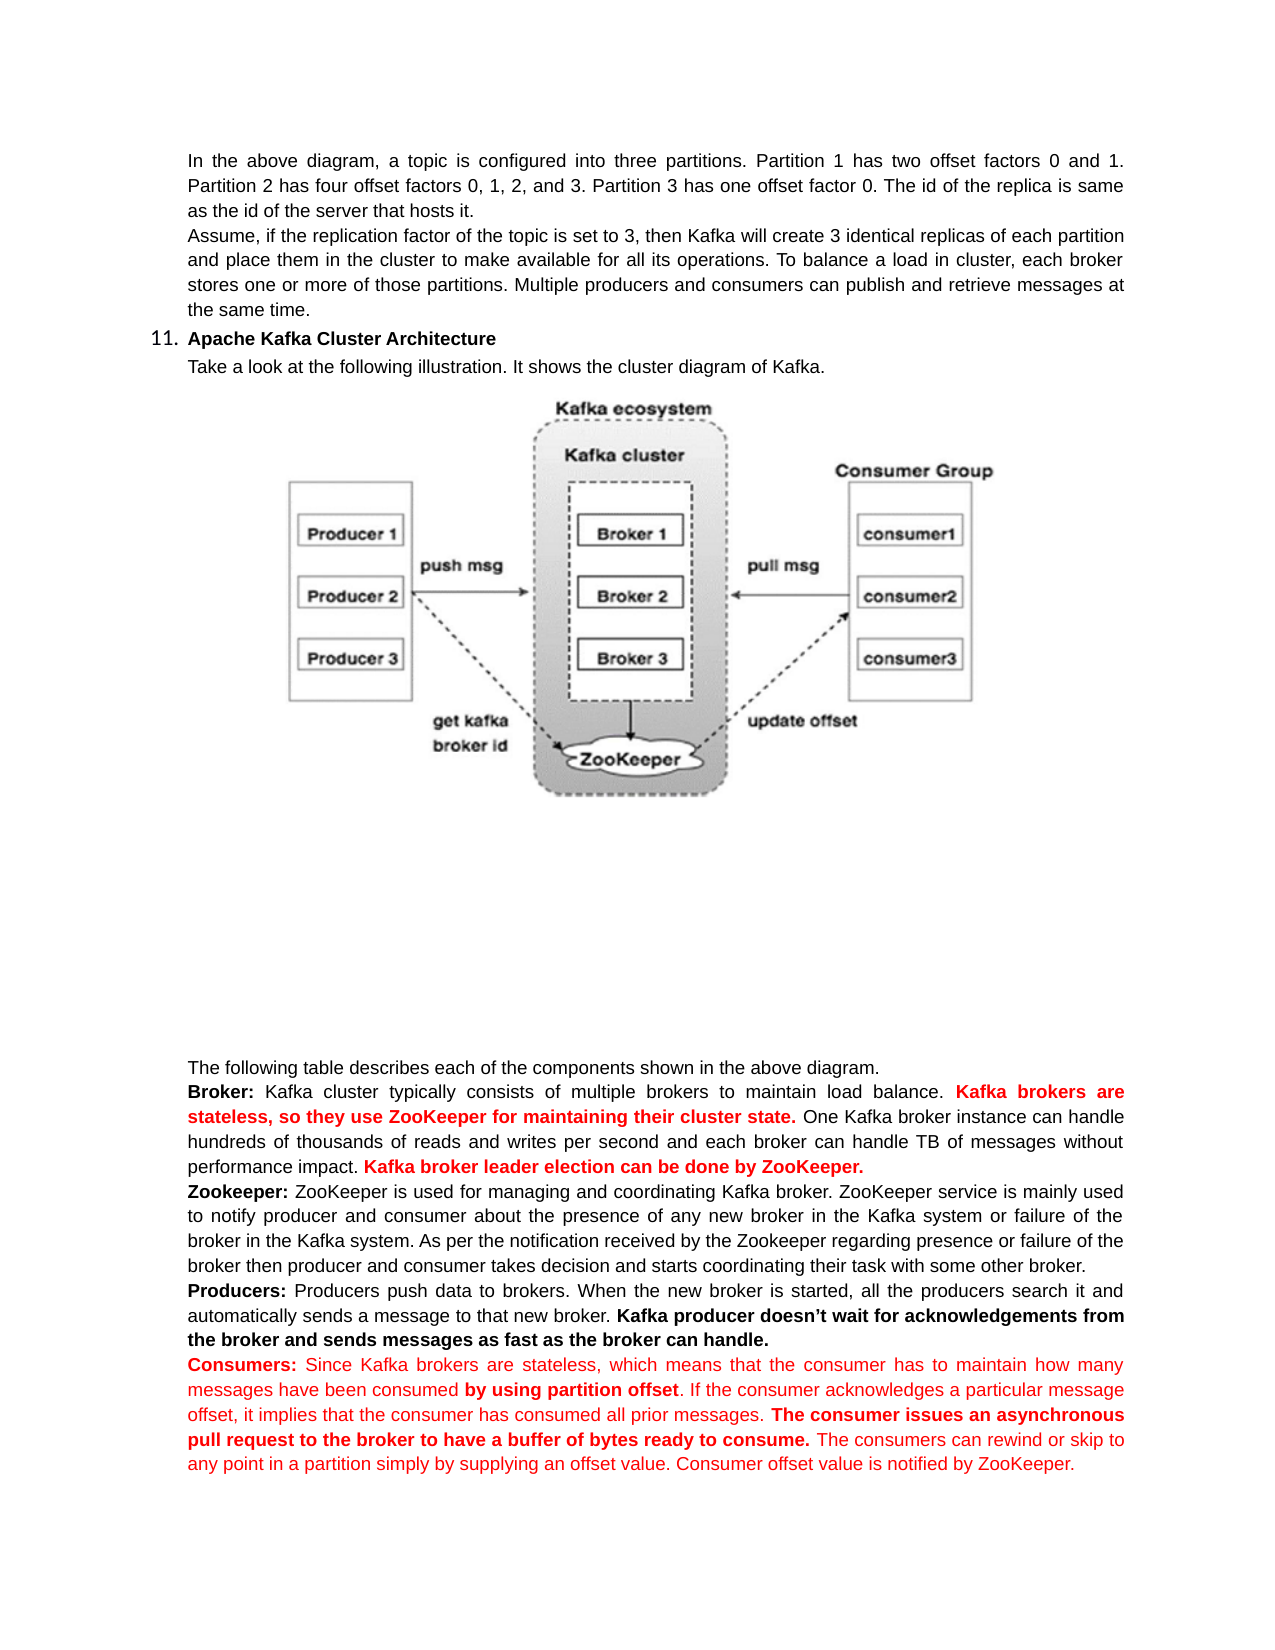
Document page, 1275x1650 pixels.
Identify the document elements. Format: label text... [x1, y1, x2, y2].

list Consumers: Since Kafka brokers are stateless, which means that the consumer has to maintain how many messages have been consumed by using partition offset. If the consumer acknowledges a particular message offset, it implies that the consumer has consumed all prior messages. The consumer issues an asynchronous pull request to the broker to have a buffer of bytes ready to consume. The consumers can rewind or skip to any point in a partition simply by supplying an offset value. Consumer offset value is notified by ZooKeeper. [150, 1354, 1125, 1475]
list Apache Kafka Cluster Architecture [150, 323, 1125, 352]
list The following table describes each of the components shown in the above diagram. [150, 1056, 1125, 1078]
list Broker: Kafka cluster typically consists of multiple brokers to maintain load balance. Kafka brokers are stateless, so they use ZooKeeper for maintaining their cluster state. One Kafka broker instance can handle hundreds of thousands of reads and writes per second and each broker can handle TB of messages without performance impact. Kafka broker leader election can be done by ZooKeeper. [150, 1081, 1125, 1177]
list Zookeeper: ZooKeeper is used for managing and coordinating Kafka broker. ZooKeeper service is mainly used to notify producer and consumer about the presence of any new broker in the Kafka system or failure of the broker in the Kafka system. As per the notification received by the Zookeeper regarding presence or failure of the broker then producer and consumer takes decision and starts coordinating their task with some other broker. [150, 1180, 1125, 1276]
list Producers: Producers push data to brokers. When the new broker is started, all the producers search it and automatically sends a message to that new broker. Kafka producer doesn’t wait for acknowledgements from the broker and sends messages as fast as the broker can handle. [150, 1279, 1125, 1351]
picture [251, 380, 1024, 814]
list Assume, if the replication factor of the topic is set to 3, then Kafka will create 3 identical replicas of each partition and place them in the cluster to make available for all its operations. To balance a load in cluster, each broker stores one or more of those partitions. Multiple producers and consumers can publish and retrieve messages at the same time. [150, 224, 1125, 320]
list In the above diagram, a topic is configured into three partitions. Partition 1 has two offset factors 0 and 1. Partition 2 has four offset factors 0, 1, 2, and 3. Partition 3 has one offset factor 0. The id of the replica is same as the id of the server that hosts it. [150, 150, 1125, 221]
list Take a look at the following illustration. It shows the cluster diagram of Kafka. [150, 356, 1125, 377]
